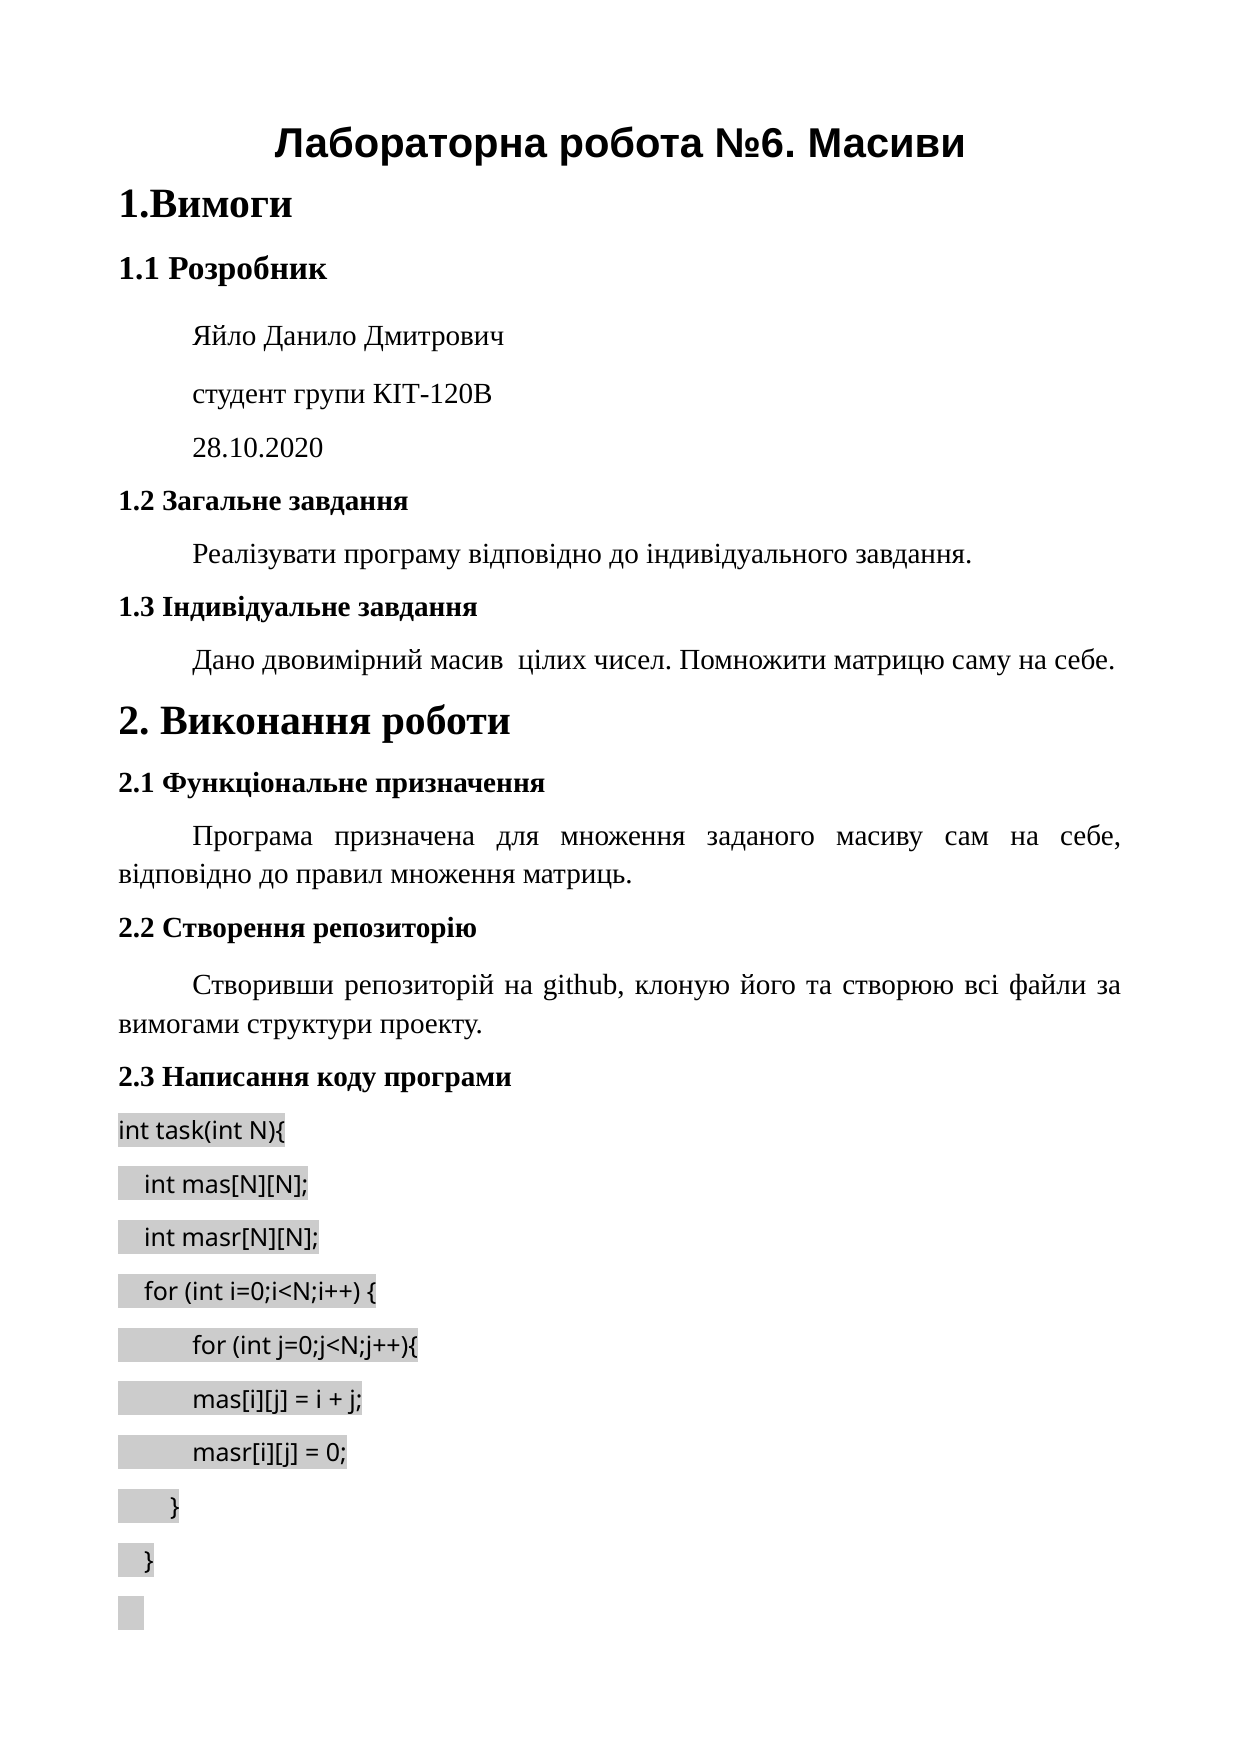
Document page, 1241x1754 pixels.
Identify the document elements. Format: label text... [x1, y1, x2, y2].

title Лабораторна робота №6. Масиви [118, 118, 1122, 166]
text 2. Виконання роботи [118, 695, 1122, 743]
text masr[i][j] = 0; [118, 1435, 1122, 1469]
text 2.2 Створення репозиторію [118, 910, 1122, 943]
text 2.3 Написання коду програми [118, 1059, 1122, 1093]
text Програма призначена для множення заданого масиву сам на себе, відповідно до правил множення матриць. [118, 818, 1122, 890]
text int task(int N){ [118, 1112, 1122, 1147]
text for (int j=0;j<N;j++){ [118, 1327, 1122, 1362]
text 1.1 Розробник [118, 248, 1122, 287]
text mas[i][j] = i + j; [118, 1381, 1122, 1415]
text Створивши репозиторій на github, клоную його та створюю всі файли за вимогами структури проекту. [118, 963, 1122, 1040]
text 28.10.2020 [118, 430, 1122, 463]
text for (int i=0;i<N;i++) { [118, 1274, 1122, 1308]
text 1.Вимоги [118, 178, 1122, 226]
text int mas[N][N]; [118, 1166, 1122, 1200]
text } [118, 1489, 1122, 1523]
text 1.3 Індивідуальне завдання [118, 589, 1122, 623]
text } [118, 1542, 1122, 1577]
text студент групи КІТ-120В [118, 377, 1122, 410]
text Дано двовимірний масив цілих чисел. Помножити матрицю саму на себе. [118, 642, 1122, 676]
text Реалізувати програму відповідно до індивідуального завдання. [118, 536, 1122, 569]
text int masr[N][N]; [118, 1220, 1122, 1254]
text 2.1 Функціональне призначення [118, 765, 1122, 798]
text 1.2 Загальне завдання [118, 483, 1122, 516]
text Яйло Данило Дмитрович [118, 307, 1122, 355]
